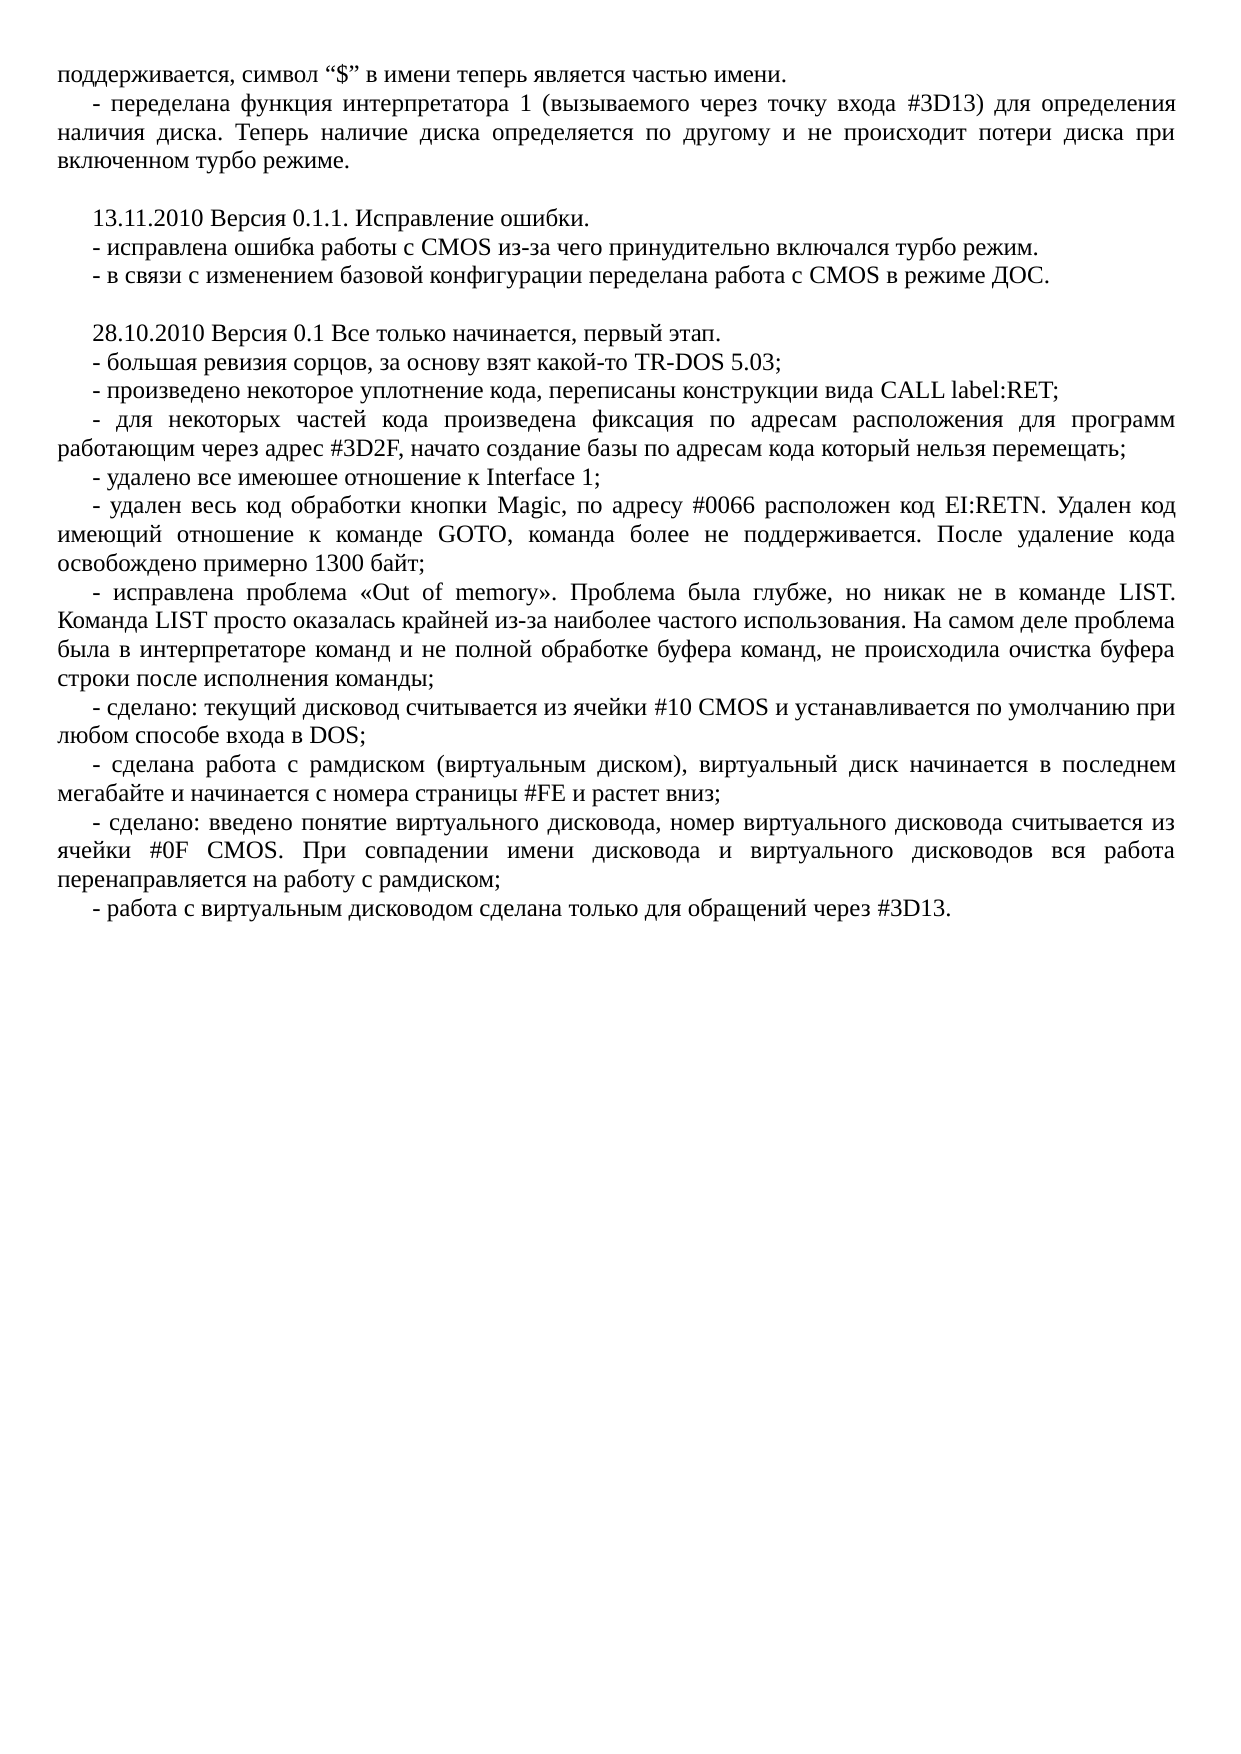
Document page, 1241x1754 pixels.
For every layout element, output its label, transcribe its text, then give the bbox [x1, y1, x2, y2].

text - исправлена ошибка работы с CMOS из-за чего принудительно включался турбо режим. [57, 232, 1176, 261]
text - переделана функция интерпретатора 1 (вызываемого через точку входа #3D13) для определения наличия диска. Теперь наличие диска определяется по другому и не происходит потери диска при включенном турбо режиме. [57, 88, 1176, 174]
text - для некоторых частей кода произведена фиксация по адресам расположения для программ работающим через адрес #3D2F, начато создание базы по адресам кода который нельзя перемещать; [57, 404, 1176, 462]
text 13.11.2010 Версия 0.1.1. Исправление ошибки. [57, 203, 1176, 232]
text - сделано: текущий дисковод считывается из ячейки #10 CMOS и устанавливается по умолчанию при любом способе входа в DOS; [57, 692, 1176, 749]
text - большая ревизия сорцов, за основу взят какой-то TR-DOS 5.03; [57, 347, 1176, 376]
text поддерживается, символ “$” в имени теперь является частью имени. [57, 59, 1176, 88]
text - работа с виртуальным дисководом сделана только для обращений через #3D13. [57, 893, 1176, 922]
text 28.10.2010 Версия 0.1 Все только начинается, первый этап. [57, 318, 1176, 347]
text - сделана работа с рамдиском (виртуальным диском), виртуальный диск начинается в последнем мегабайте и начинается с номера страницы #FE и растет вниз; [57, 749, 1176, 807]
text - удален весь код обработки кнопки Magic, по адресу #0066 расположен код EI:RETN. Удален код имеющий отношение к команде GOTO, команда более не поддерживается. После удаление кода освобождено примерно 1300 байт; [57, 491, 1176, 577]
text - удалено все имеюшее отношение к Interface 1; [57, 462, 1176, 491]
text - в связи с изменением базовой конфигурации переделана работа с CMOS в режиме ДОС. [57, 261, 1176, 289]
text - исправлена проблема «Out of memory». Проблема была глубже, но никак не в команде LIST. Команда LIST просто оказалась крайней из-за наиболее частого использования. На самом деле проблема была в интерпретаторе команд и не полной обработке буфера команд, не происходила очистка буфера строки после исполнения команды; [57, 577, 1176, 692]
text - сделано: введено понятие виртуального дисковода, номер виртуального дисковода считывается из ячейки #0F CMOS. При совпадении имени дисковода и виртуального дисководов вся работа перенаправляется на работу с рамдиском; [57, 807, 1176, 893]
text - произведено некоторое уплотнение кода, переписаны конструкции вида CALL label:RET; [57, 376, 1176, 404]
